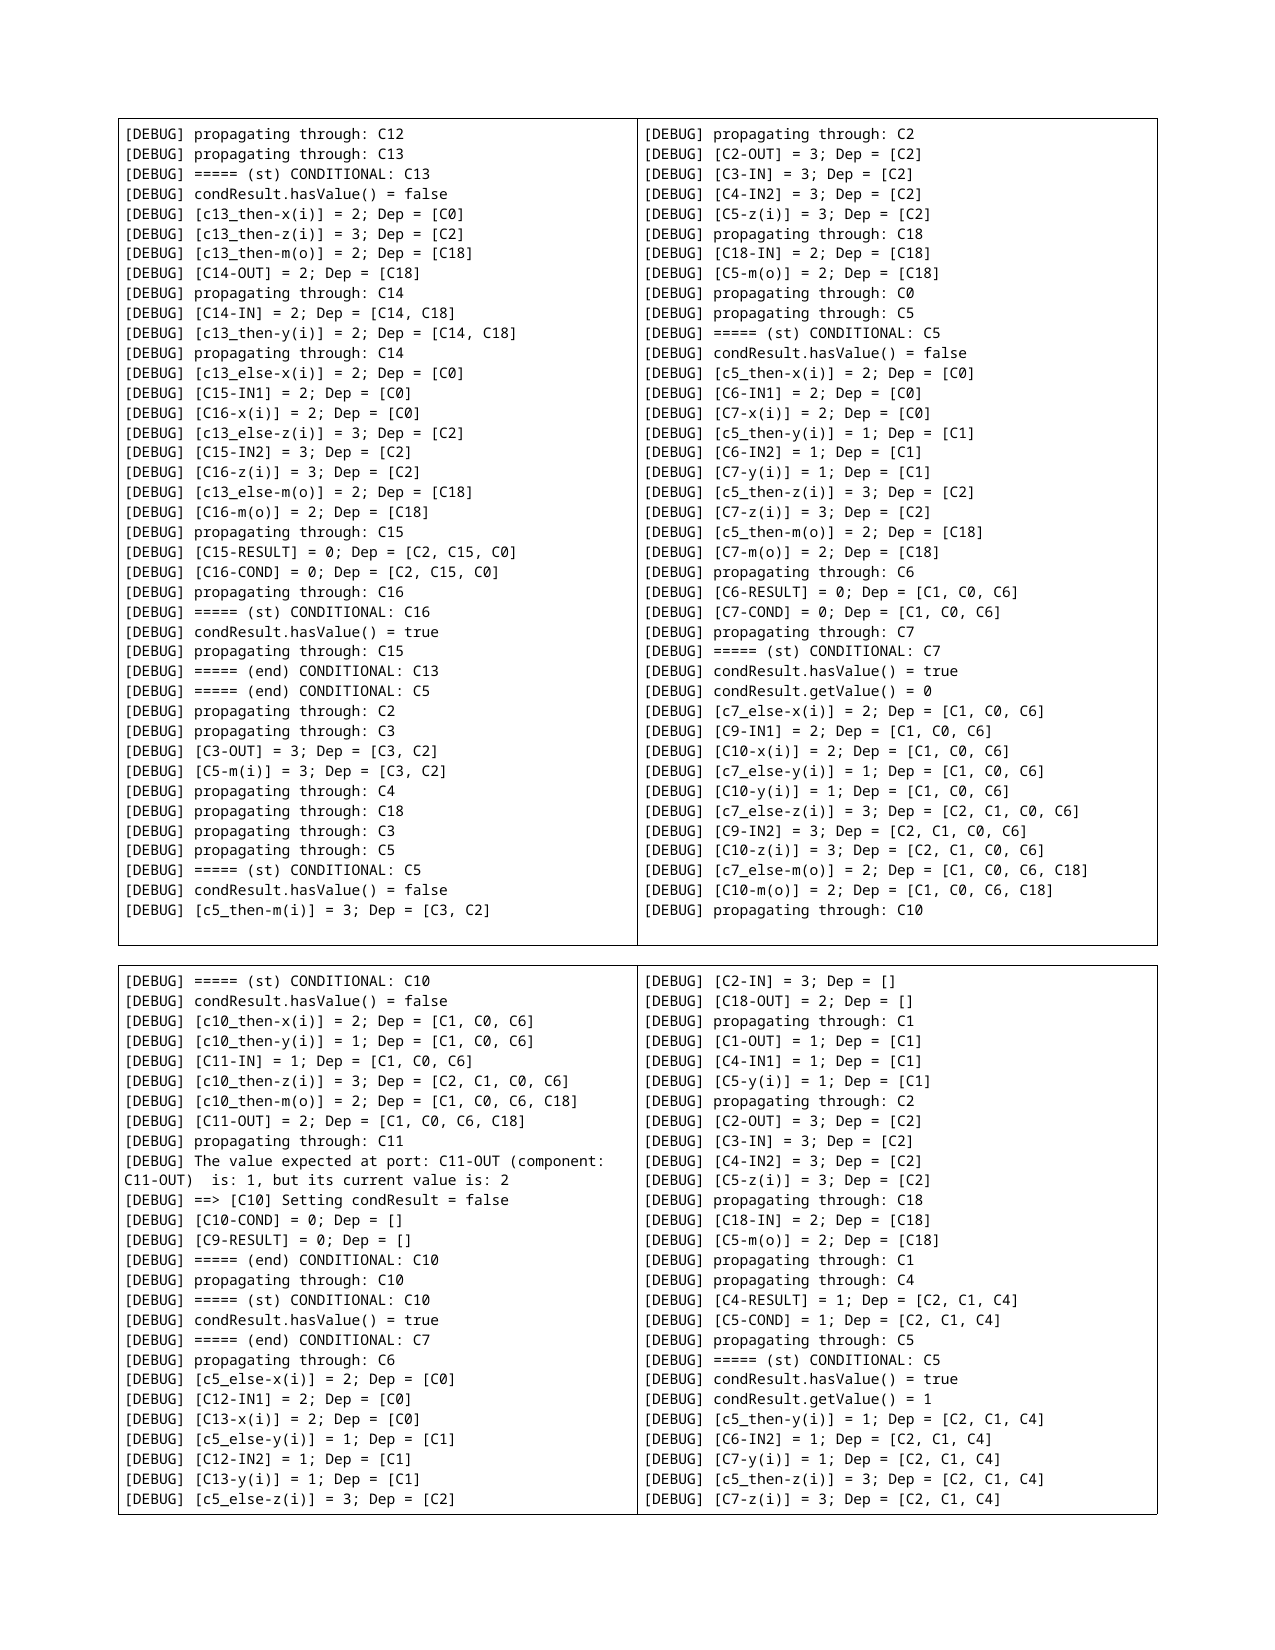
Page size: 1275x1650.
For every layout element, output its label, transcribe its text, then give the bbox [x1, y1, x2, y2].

table_header [DEBUG] [C2-IN] = 3; Dep = [] [DEBUG] [C18-OUT] = 2; Dep = [] [DEBUG] propagating through: C1 [DEBUG] [C1-OUT] = 1; Dep = [C1] [DEBUG] [C4-IN1] = 1; Dep = [C1] [DEBUG] [C5-y(i)] = 1; Dep = [C1] [DEBUG] propagating through: C2 [DEBUG] [C2-OUT] = 3; Dep = [C2] [DEBUG] [C3-IN] = 3; Dep = [C2] [DEBUG] [C4-IN2] = 3; Dep = [C2] [DEBUG] [C5-z(i)] = 3; Dep = [C2] [DEBUG] propagating through: C18 [DEBUG] [C18-IN] = 2; Dep = [C18] [DEBUG] [C5-m(o)] = 2; Dep = [C18] [DEBUG] propagating through: C1 [DEBUG] propagating through: C4 [DEBUG] [C4-RESULT] = 1; Dep = [C2, C1, C4] [DEBUG] [C5-COND] = 1; Dep = [C2, C1, C4] [DEBUG] propagating through: C5 [DEBUG] ===== (st) CONDITIONAL: C5 [DEBUG] condResult.hasValue() = true [DEBUG] condResult.getValue() = 1 [DEBUG] [c5_then-y(i)] = 1; Dep = [C2, C1, C4] [DEBUG] [C6-IN2] = 1; Dep = [C2, C1, C4] [DEBUG] [C7-y(i)] = 1; Dep = [C2, C1, C4] [DEBUG] [c5_then-z(i)] = 3; Dep = [C2, C1, C4] [DEBUG] [C7-z(i)] = 3; Dep = [C2, C1, C4] [638, 966, 1157, 1514]
table_header [DEBUG] ===== (st) CONDITIONAL: C10 [DEBUG] condResult.hasValue() = false [DEBUG] [c10_then-x(i)] = 2; Dep = [C1, C0, C6] [DEBUG] [c10_then-y(i)] = 1; Dep = [C1, C0, C6] [DEBUG] [C11-IN] = 1; Dep = [C1, C0, C6] [DEBUG] [c10_then-z(i)] = 3; Dep = [C2, C1, C0, C6] [DEBUG] [c10_then-m(o)] = 2; Dep = [C1, C0, C6, C18] [DEBUG] [C11-OUT] = 2; Dep = [C1, C0, C6, C18] [DEBUG] propagating through: C11 [DEBUG] The value expected at port: C11-OUT (component: C11-OUT) is: 1, but its current value is: 2 [DEBUG] ==> [C10] Setting condResult = false [DEBUG] [C10-COND] = 0; Dep = [] [DEBUG] [C9-RESULT] = 0; Dep = [] [DEBUG] ===== (end) CONDITIONAL: C10 [DEBUG] propagating through: C10 [DEBUG] ===== (st) CONDITIONAL: C10 [DEBUG] condResult.hasValue() = true [DEBUG] ===== (end) CONDITIONAL: C7 [DEBUG] propagating through: C6 [DEBUG] [c5_else-x(i)] = 2; Dep = [C0] [DEBUG] [C12-IN1] = 2; Dep = [C0] [DEBUG] [C13-x(i)] = 2; Dep = [C0] [DEBUG] [c5_else-y(i)] = 1; Dep = [C1] [DEBUG] [C12-IN2] = 1; Dep = [C1] [DEBUG] [C13-y(i)] = 1; Dep = [C1] [DEBUG] [c5_else-z(i)] = 3; Dep = [C2] [119, 966, 637, 1514]
table_header [DEBUG] propagating through: C2 [DEBUG] [C2-OUT] = 3; Dep = [C2] [DEBUG] [C3-IN] = 3; Dep = [C2] [DEBUG] [C4-IN2] = 3; Dep = [C2] [DEBUG] [C5-z(i)] = 3; Dep = [C2] [DEBUG] propagating through: C18 [DEBUG] [C18-IN] = 2; Dep = [C18] [DEBUG] [C5-m(o)] = 2; Dep = [C18] [DEBUG] propagating through: C0 [DEBUG] propagating through: C5 [DEBUG] ===== (st) CONDITIONAL: C5 [DEBUG] condResult.hasValue() = false [DEBUG] [c5_then-x(i)] = 2; Dep = [C0] [DEBUG] [C6-IN1] = 2; Dep = [C0] [DEBUG] [C7-x(i)] = 2; Dep = [C0] [DEBUG] [c5_then-y(i)] = 1; Dep = [C1] [DEBUG] [C6-IN2] = 1; Dep = [C1] [DEBUG] [C7-y(i)] = 1; Dep = [C1] [DEBUG] [c5_then-z(i)] = 3; Dep = [C2] [DEBUG] [C7-z(i)] = 3; Dep = [C2] [DEBUG] [c5_then-m(o)] = 2; Dep = [C18] [DEBUG] [C7-m(o)] = 2; Dep = [C18] [DEBUG] propagating through: C6 [DEBUG] [C6-RESULT] = 0; Dep = [C1, C0, C6] [DEBUG] [C7-COND] = 0; Dep = [C1, C0, C6] [DEBUG] propagating through: C7 [DEBUG] ===== (st) CONDITIONAL: C7 [DEBUG] condResult.hasValue() = true [DEBUG] condResult.getValue() = 0 [DEBUG] [c7_else-x(i)] = 2; Dep = [C1, C0, C6] [DEBUG] [C9-IN1] = 2; Dep = [C1, C0, C6] [DEBUG] [C10-x(i)] = 2; Dep = [C1, C0, C6] [DEBUG] [c7_else-y(i)] = 1; Dep = [C1, C0, C6] [DEBUG] [C10-y(i)] = 1; Dep = [C1, C0, C6] [DEBUG] [c7_else-z(i)] = 3; Dep = [C2, C1, C0, C6] [DEBUG] [C9-IN2] = 3; Dep = [C2, C1, C0, C6] [DEBUG] [C10-z(i)] = 3; Dep = [C2, C1, C0, C6] [DEBUG] [c7_else-m(o)] = 2; Dep = [C1, C0, C6, C18] [DEBUG] [C10-m(o)] = 2; Dep = [C1, C0, C6, C18] [DEBUG] propagating through: C10 [638, 119, 1157, 945]
table_header [DEBUG] propagating through: C12 [DEBUG] propagating through: C13 [DEBUG] ===== (st) CONDITIONAL: C13 [DEBUG] condResult.hasValue() = false [DEBUG] [c13_then-x(i)] = 2; Dep = [C0] [DEBUG] [c13_then-z(i)] = 3; Dep = [C2] [DEBUG] [c13_then-m(o)] = 2; Dep = [C18] [DEBUG] [C14-OUT] = 2; Dep = [C18] [DEBUG] propagating through: C14 [DEBUG] [C14-IN] = 2; Dep = [C14, C18] [DEBUG] [c13_then-y(i)] = 2; Dep = [C14, C18] [DEBUG] propagating through: C14 [DEBUG] [c13_else-x(i)] = 2; Dep = [C0] [DEBUG] [C15-IN1] = 2; Dep = [C0] [DEBUG] [C16-x(i)] = 2; Dep = [C0] [DEBUG] [c13_else-z(i)] = 3; Dep = [C2] [DEBUG] [C15-IN2] = 3; Dep = [C2] [DEBUG] [C16-z(i)] = 3; Dep = [C2] [DEBUG] [c13_else-m(o)] = 2; Dep = [C18] [DEBUG] [C16-m(o)] = 2; Dep = [C18] [DEBUG] propagating through: C15 [DEBUG] [C15-RESULT] = 0; Dep = [C2, C15, C0] [DEBUG] [C16-COND] = 0; Dep = [C2, C15, C0] [DEBUG] propagating through: C16 [DEBUG] ===== (st) CONDITIONAL: C16 [DEBUG] condResult.hasValue() = true [DEBUG] propagating through: C15 [DEBUG] ===== (end) CONDITIONAL: C13 [DEBUG] ===== (end) CONDITIONAL: C5 [DEBUG] propagating through: C2 [DEBUG] propagating through: C3 [DEBUG] [C3-OUT] = 3; Dep = [C3, C2] [DEBUG] [C5-m(i)] = 3; Dep = [C3, C2] [DEBUG] propagating through: C4 [DEBUG] propagating through: C18 [DEBUG] propagating through: C3 [DEBUG] propagating through: C5 [DEBUG] ===== (st) CONDITIONAL: C5 [DEBUG] condResult.hasValue() = false [DEBUG] [c5_then-m(i)] = 3; Dep = [C3, C2] [119, 119, 637, 945]
